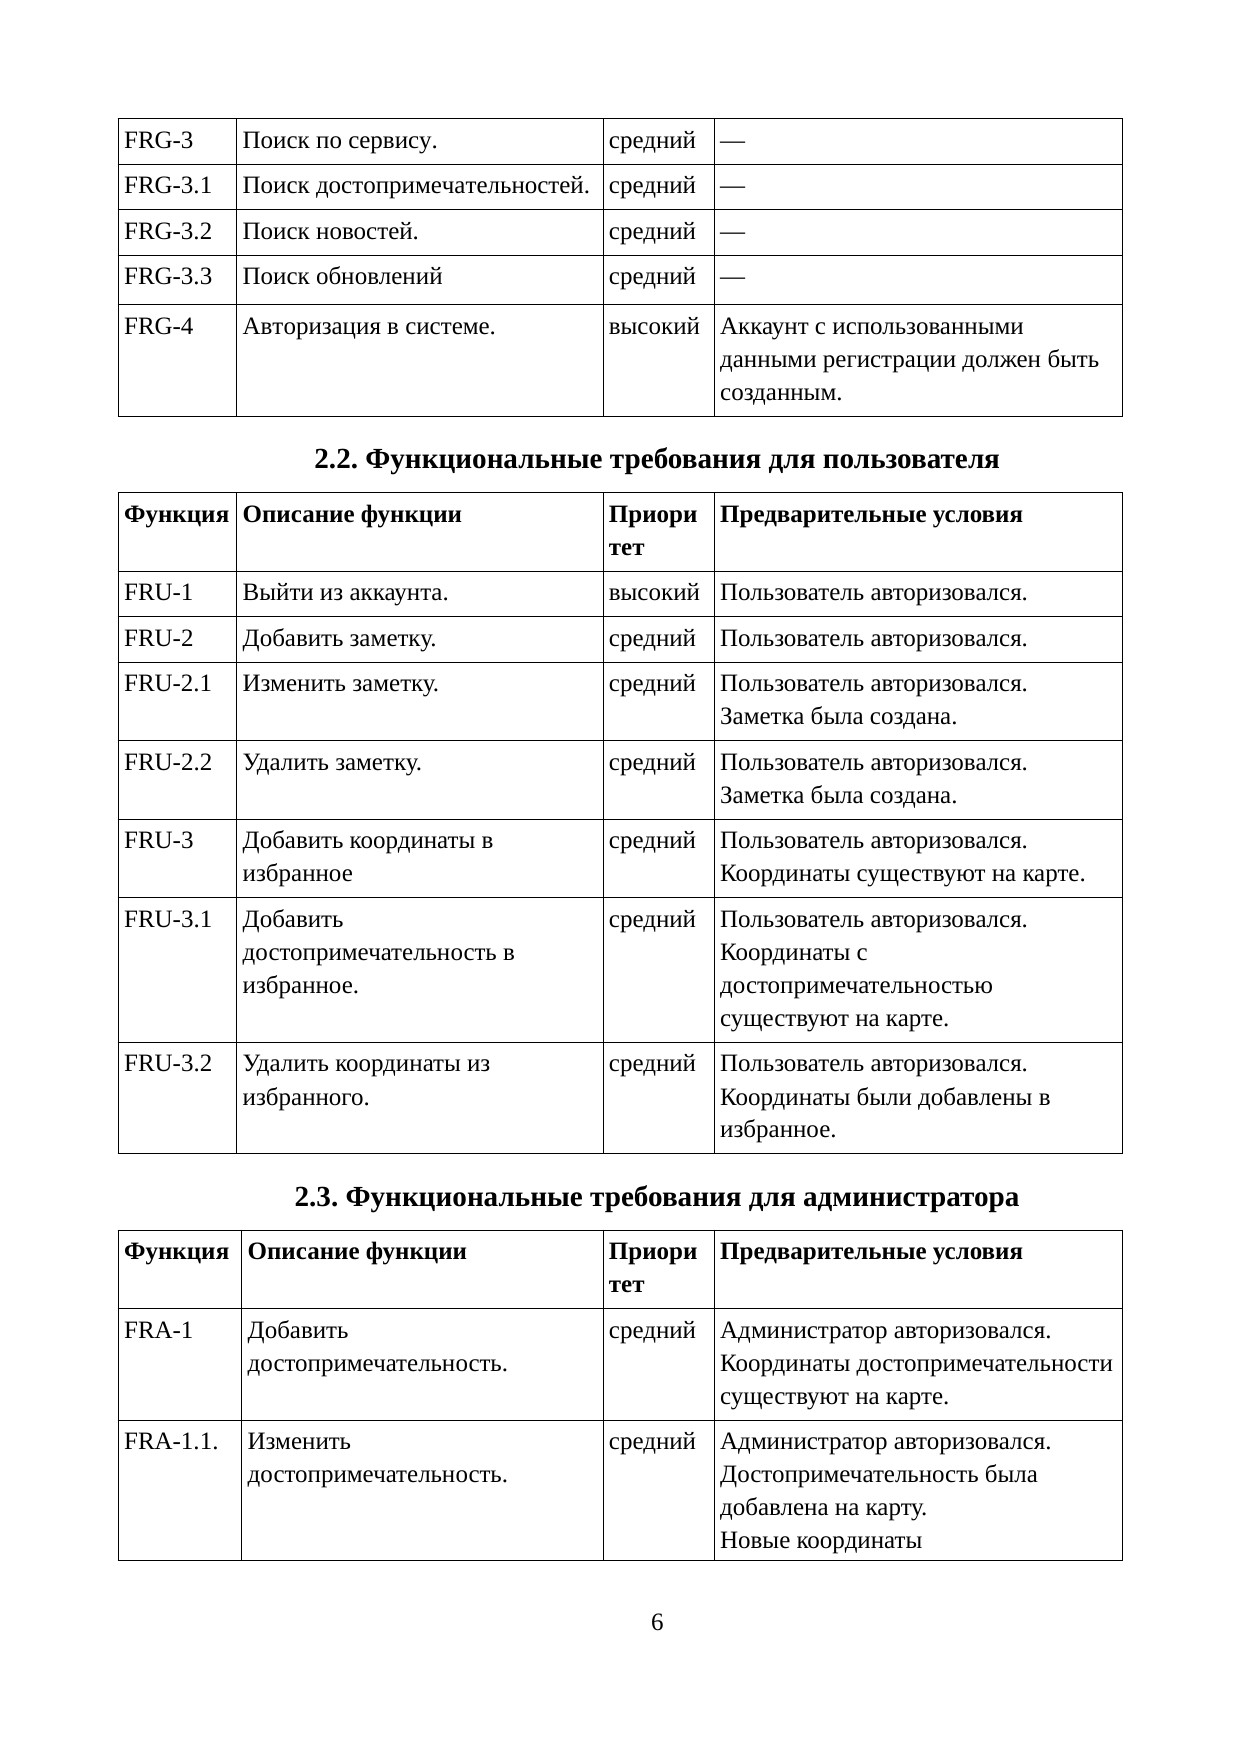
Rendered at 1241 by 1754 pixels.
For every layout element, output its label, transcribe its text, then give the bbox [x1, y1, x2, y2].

table_cell FRG-3 [119, 119, 236, 164]
table_cell средний [604, 119, 714, 164]
table_cell Добавить заметку. [237, 617, 603, 662]
table_cell FRA-1.1. [119, 1421, 241, 1560]
table_header Функция [119, 493, 236, 571]
title 2.2. Функциональные требования для пользователя [118, 442, 1122, 475]
table_cell Пользователь авторизовался. Заметка была создана. [715, 663, 1122, 740]
table_cell средний [604, 1421, 714, 1560]
table_cell Пользователь авторизовался. Координаты с достопримечательностью существуют на карте. [715, 898, 1122, 1042]
table_header Приоритет [604, 493, 714, 571]
table_cell — [715, 165, 1122, 209]
table_cell высокий [604, 572, 714, 616]
table_cell средний [604, 256, 714, 304]
table_header Приоритет [604, 1231, 714, 1308]
table_cell FRG-3.3 [119, 256, 236, 304]
table_cell Поиск новостей. [237, 210, 603, 255]
table_cell Поиск обновлений [237, 256, 603, 304]
table_cell FRG-3.2 [119, 210, 236, 255]
table_cell FRU-3 [119, 820, 236, 897]
table_cell средний [604, 1309, 714, 1419]
table_cell средний [604, 210, 714, 255]
table_cell Пользователь авторизовался. [715, 617, 1122, 662]
table_cell средний [604, 165, 714, 209]
table_cell Изменить достопримечательность. [242, 1421, 603, 1560]
table_cell средний [604, 741, 714, 819]
table_cell — [715, 210, 1122, 255]
table_cell — [715, 119, 1122, 164]
table_cell FRU-1 [119, 572, 236, 616]
table_cell средний [604, 617, 714, 662]
table_header Предварительные условия [715, 1231, 1122, 1308]
table_cell Добавить достопримечательность в избранное. [237, 898, 603, 1042]
table_cell Добавить достопримечательность. [242, 1309, 603, 1419]
table_cell Авторизация в системе. [237, 305, 603, 416]
table_cell FRA-1 [119, 1309, 241, 1419]
table_cell Пользователь авторизовался. Заметка была создана. [715, 741, 1122, 819]
table_cell Поиск по сервису. [237, 119, 603, 164]
table_cell Выйти из аккаунта. [237, 572, 603, 616]
table_cell Администратор авторизовался. Достопримечательность была добавлена на карту. Новые координаты [715, 1421, 1122, 1560]
title 2.3. Функциональные требования для администратора [118, 1179, 1122, 1213]
table_header Описание функции [237, 493, 603, 571]
table_cell Пользователь авторизовался. [715, 572, 1122, 616]
table_header Предварительные условия [715, 493, 1122, 571]
table_cell средний [604, 898, 714, 1042]
table_cell Добавить координаты в избранное [237, 820, 603, 897]
table_cell средний [604, 1043, 714, 1153]
table_cell FRU-2.1 [119, 663, 236, 740]
table_cell Пользователь авторизовался. Координаты существуют на карте. [715, 820, 1122, 897]
table_cell Удалить координаты из избранного. [237, 1043, 603, 1153]
table_cell — [715, 256, 1122, 304]
table_cell FRG-3.1 [119, 165, 236, 209]
table_header Описание функции [242, 1231, 603, 1308]
table_cell средний [604, 663, 714, 740]
table_cell Изменить заметку. [237, 663, 603, 740]
table_cell Администратор авторизовался. Координаты достопримечательности существуют на карте. [715, 1309, 1122, 1419]
table_cell FRU-3.1 [119, 898, 236, 1042]
table_cell Поиск достопримечательностей. [237, 165, 603, 209]
table_cell Пользователь авторизовался. Координаты были добавлены в избранное. [715, 1043, 1122, 1153]
table_cell FRU-3.2 [119, 1043, 236, 1153]
table_cell высокий [604, 305, 714, 416]
table_cell Удалить заметку. [237, 741, 603, 819]
table_cell Аккаунт с использованными данными регистрации должен быть созданным. [715, 305, 1122, 416]
table_cell FRU-2 [119, 617, 236, 662]
table_cell средний [604, 820, 714, 897]
table_cell FRG-4 [119, 305, 236, 416]
table_header Функция [119, 1231, 241, 1308]
table_cell FRU-2.2 [119, 741, 236, 819]
